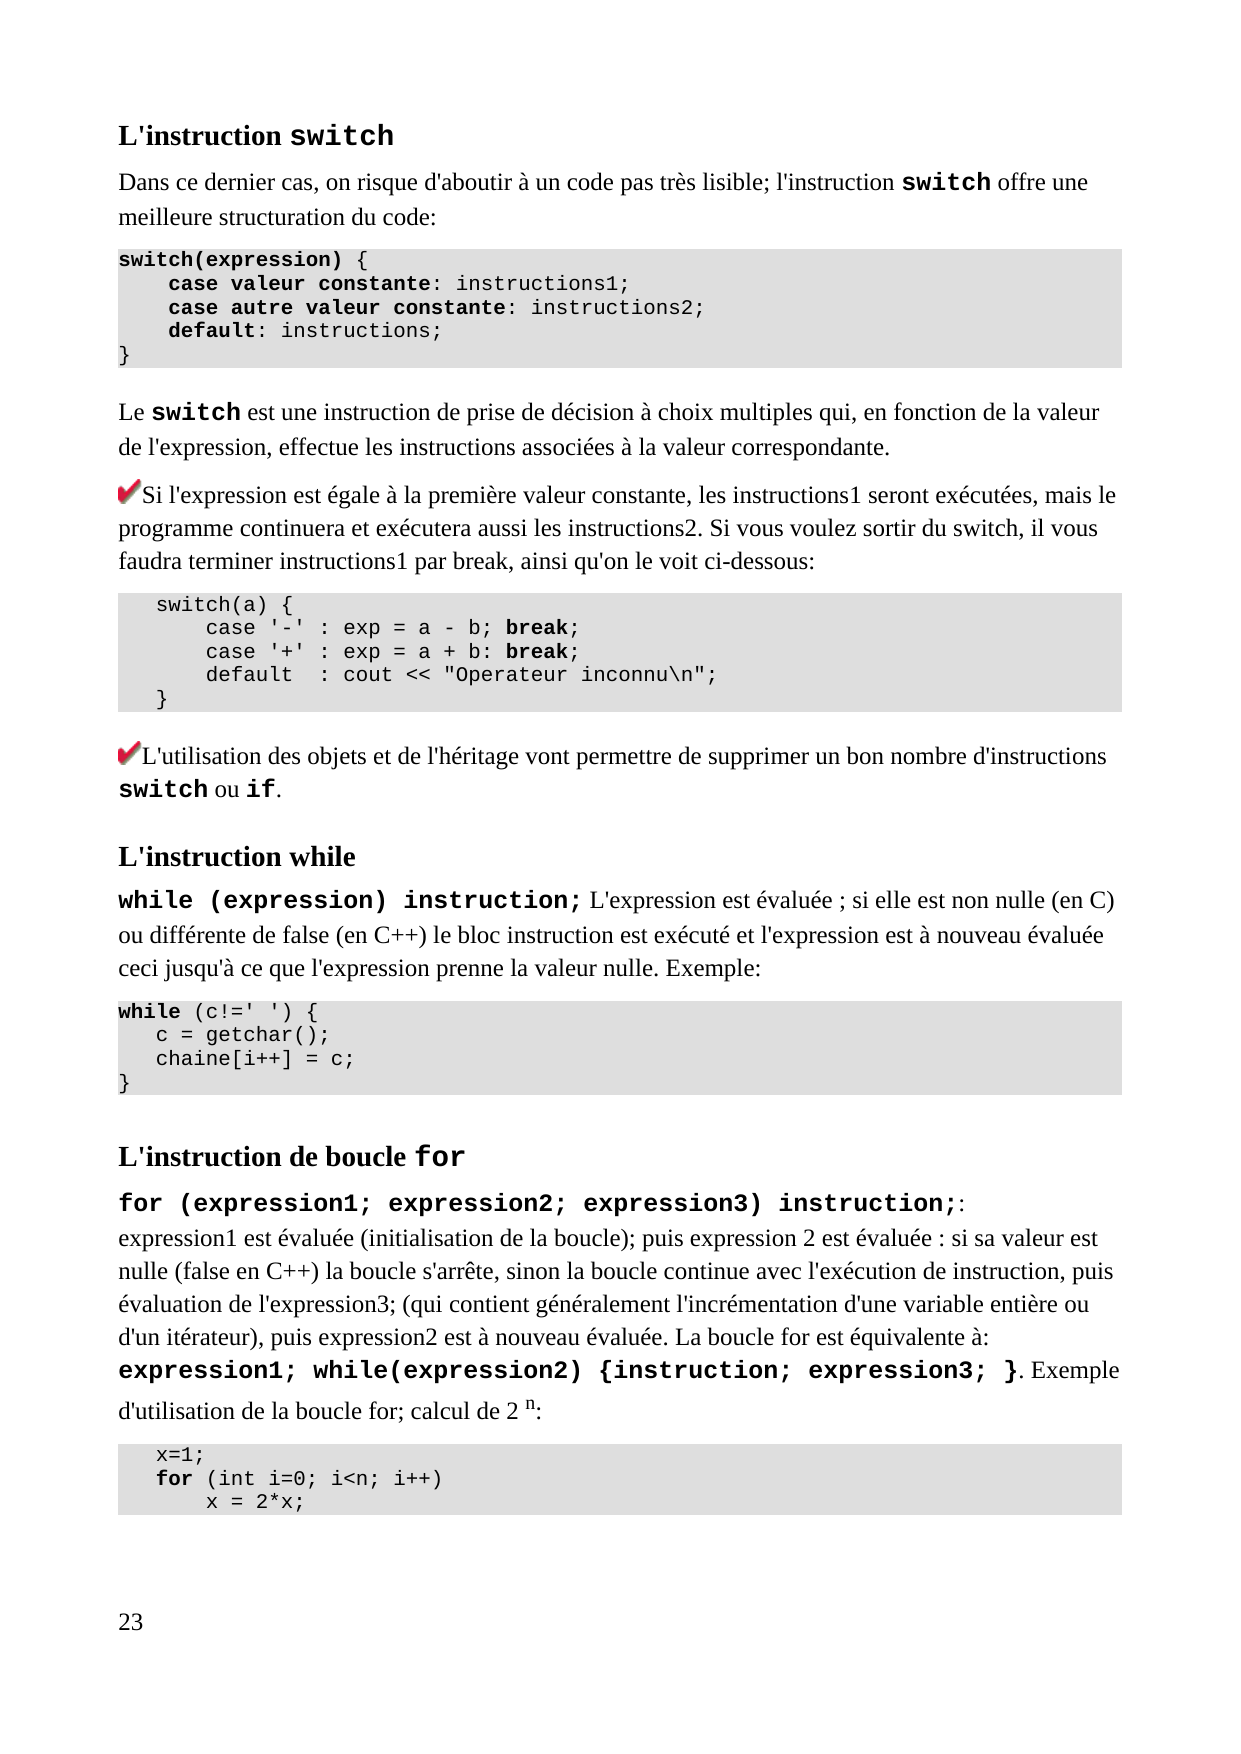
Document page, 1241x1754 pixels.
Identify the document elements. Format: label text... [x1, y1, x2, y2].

picture [118, 479, 142, 504]
text case '-' : exp = a - b; break; [118, 617, 1122, 641]
text while (expression) instruction; L'expression est évaluée ; si elle est non nulle (en C) ou différente de false (en C++) le bloc instruction est exécuté et l'expression est à nouveau évaluée ceci jusqu'à ce que l'expression prenne la valeur nulle. Exemple: [118, 885, 1122, 982]
text case autre valeur constante: instructions2; [118, 297, 1122, 320]
text Le switch est une instruction de prise de décision à choix multiples qui, en fonction de la valeur de l'expression, effectue les instructions associées à la valeur correspondante. [118, 397, 1122, 461]
text L'utilisation des objets et de l'héritage vont permettre de supprimer un bon nombre d'instructions switch ou if. [118, 741, 1122, 805]
text for (int i=0; i<n; i++) [118, 1468, 1122, 1491]
text } [118, 344, 1122, 368]
text Si l'expression est égale à la première valeur constante, les instructions1 seront exécutées, mais le programme continuera et exécutera aussi les instructions2. Si vous voulez sortir du switch, il vous faudra terminer instructions1 par break, ainsi qu'on le voit ci-dessous: [118, 480, 1122, 575]
text case valeur constante: instructions1; [118, 273, 1122, 297]
subtitle L'instruction de boucle for [118, 1139, 1122, 1175]
text default : cout << "Operateur inconnu\n"; [118, 664, 1122, 688]
text Dans ce dernier cas, on risque d'aboutir à un code pas très lisible; l'instruction switch offre une meilleure structuration du code: [118, 167, 1122, 231]
text case '+' : exp = a + b: break; [118, 641, 1122, 664]
text } [118, 1072, 1122, 1095]
text switch(expression) { [118, 249, 1122, 273]
text chaine[i++] = c; [118, 1048, 1122, 1072]
subtitle L'instruction switch [118, 118, 1122, 154]
subtitle L'instruction while [118, 839, 1122, 872]
text switch(a) { [118, 593, 1122, 617]
text while (c!=' ') { [118, 1001, 1122, 1024]
text x=1; [118, 1444, 1122, 1468]
text default: instructions; [118, 320, 1122, 344]
picture [118, 741, 142, 765]
text x = 2*x; [118, 1491, 1122, 1515]
text } [118, 688, 1122, 712]
text c = getchar(); [118, 1024, 1122, 1048]
text for (expression1; expression2; expression3) instruction;: expression1 est évaluée (initialisation de la boucle); puis expression 2 est évaluée : si sa valeur est nulle (false en C++) la boucle s'arrête, sinon la boucle continue avec l'exécution de instruction, puis évaluation de l'expression3; (qui contient généralement l'incrémentation d'une variable entière ou d'un itérateur), puis expression2 est à nouveau évaluée. La boucle for est équivalente à: expression1; while(expression2) {instruction; expression3; }. Exemple d'utilisation de la boucle for; calcul de 2 n: [118, 1188, 1122, 1424]
